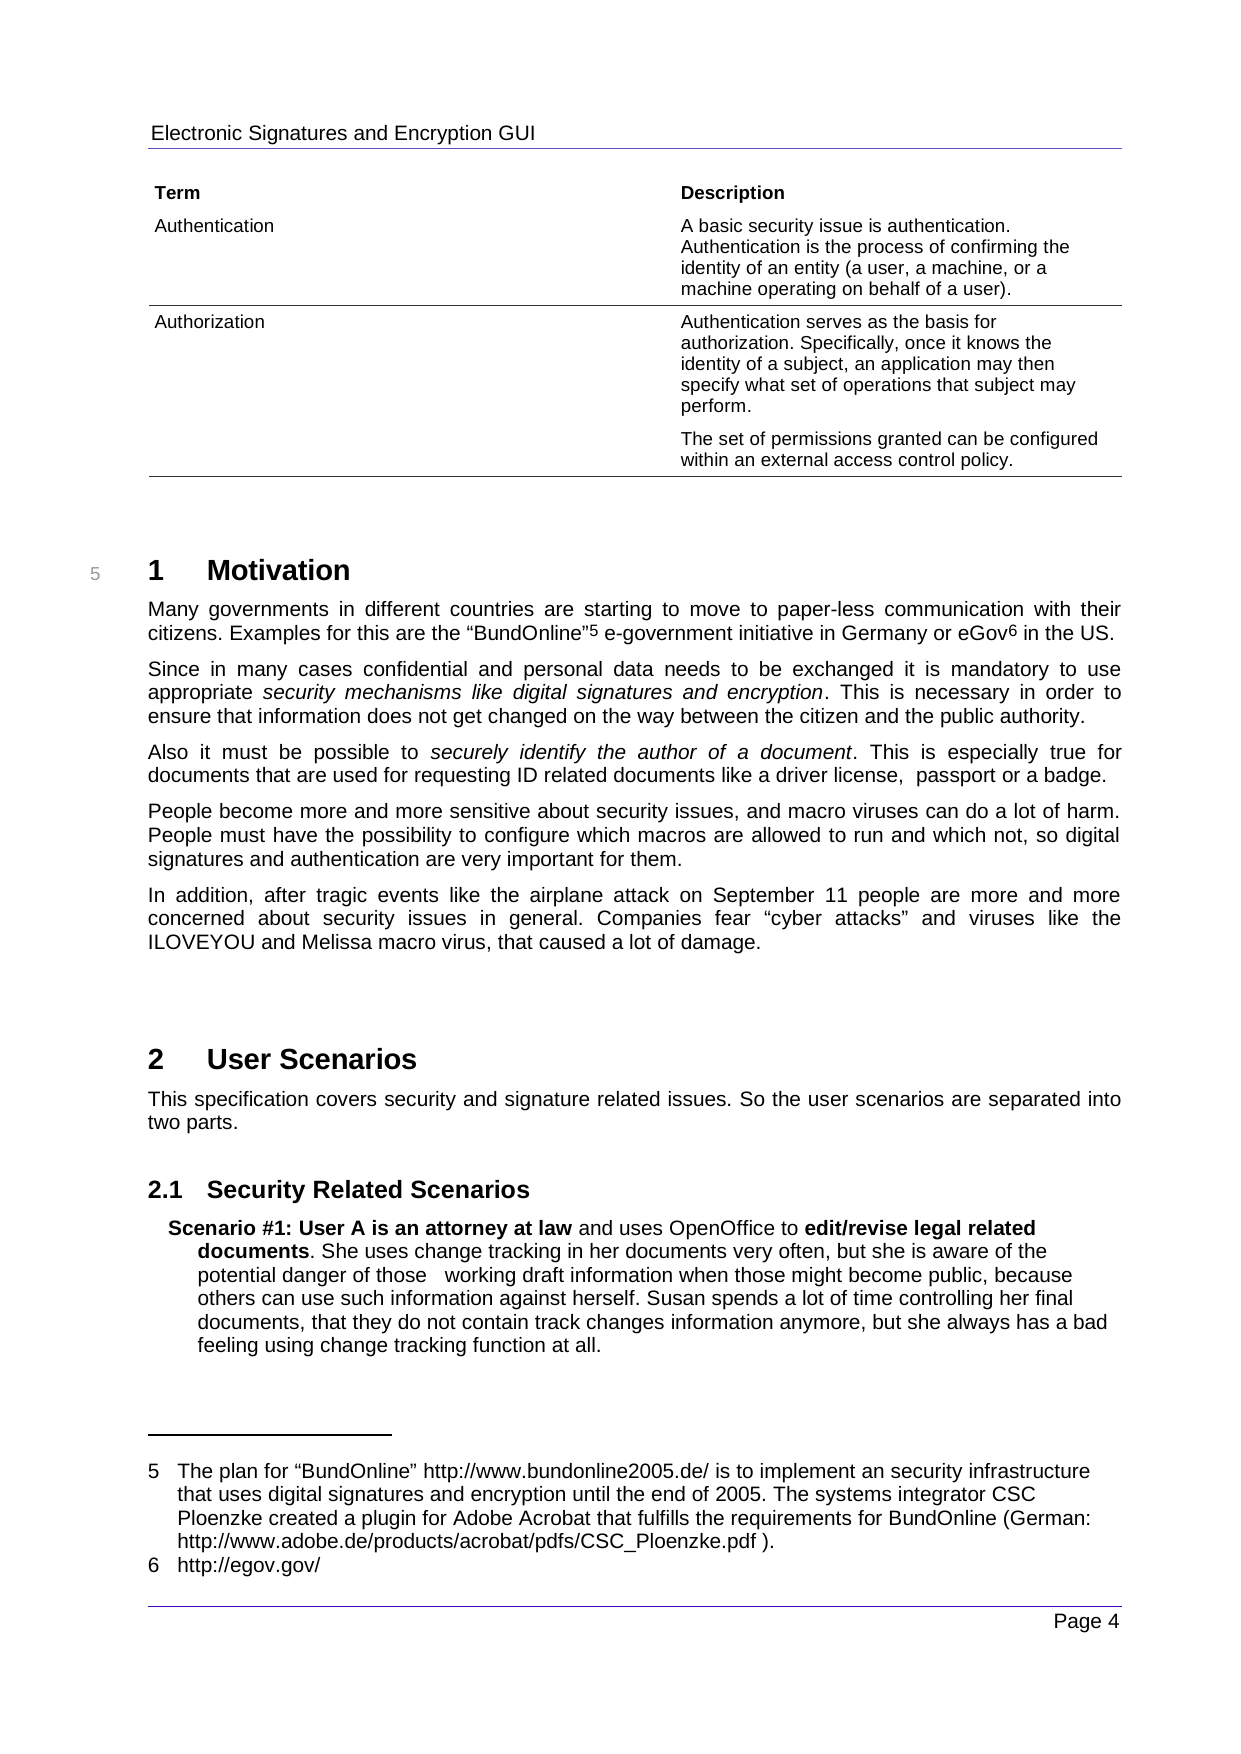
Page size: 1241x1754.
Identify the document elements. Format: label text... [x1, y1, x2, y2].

table_cell Authorization [149, 306, 675, 476]
text Also it must be possible to securely identify the author of a document. This is especially true for documents that are used for requesting ID related documents like a driver license, passport or a badge. [148, 740, 1122, 787]
table_header Description [675, 177, 1122, 209]
subtitle Security Related Scenarios [148, 1176, 1122, 1204]
list User A is an attorney at law and uses OpenOffice to edit/revise legal related documents. She uses change tracking in her documents very often, but she is aware of the potential danger of those working draft information when those might become public, because others can use such information against herself. Susan spends a lot of time controlling her final documents, that they do not contain track changes information anymore, but she always has a bad feeling using change tracking function at all. [168, 1216, 1122, 1357]
subtitle Motivation [148, 553, 1122, 586]
text People become more and more sensitive about security issues, and macro viruses can do a lot of harm. People must have the possibility to configure which macros are allowed to run and which not, so digital signatures and authentication are very important for them. [148, 800, 1122, 871]
text Since in many cases confidential and personal data needs to be exchanged it is mandatory to use appropriate security mechanisms like digital signatures and encryption. This is necessary in order to ensure that information does not get changed on the way between the citizen and the public authority. [148, 657, 1122, 728]
table_cell Authentication [149, 210, 675, 305]
text Many governments in different countries are starting to move to paper-less communication with their citizens. Examples for this are the “BundOnline” e-government initiative in Germany or eGov in the US. [148, 598, 1122, 645]
table_cell Authentication serves as the basis for authorization. Specifically, once it knows the identity of a subject, an application may then specify what set of operations that subject may perform. The set of permissions granted can be configured within an external access control policy. [675, 306, 1122, 476]
text This specification covers security and signature related issues. So the user scenarios are separated into two parts. [148, 1087, 1122, 1134]
text http://egov.gov/ [148, 1553, 1122, 1577]
table_cell A basic security issue is authentication. Authentication is the process of confirming the identity of an entity (a user, a machine, or a machine operating on behalf of a user). [675, 210, 1122, 305]
table_header Term [149, 177, 675, 209]
subtitle User Scenarios [148, 1043, 1122, 1076]
text The plan for “BundOnline” http://www.bundonline2005.de/ is to implement an security infrastructure that uses digital signatures and encryption until the end of 2005. The systems integrator CSC Ploenzke created a plugin for Adobe Acrobat that fulfills the requirements for BundOnline (German: http://www.adobe.de/products/acrobat/pdfs/CSC_Ploenzke.pdf ). [148, 1459, 1122, 1553]
text In addition, after tragic events like the airplane attack on September 11 people are more and more concerned about security issues in general. Companies fear “cyber attacks” and viruses like the ILOVEYOU and Melissa macro virus, that caused a lot of damage. [148, 883, 1122, 954]
